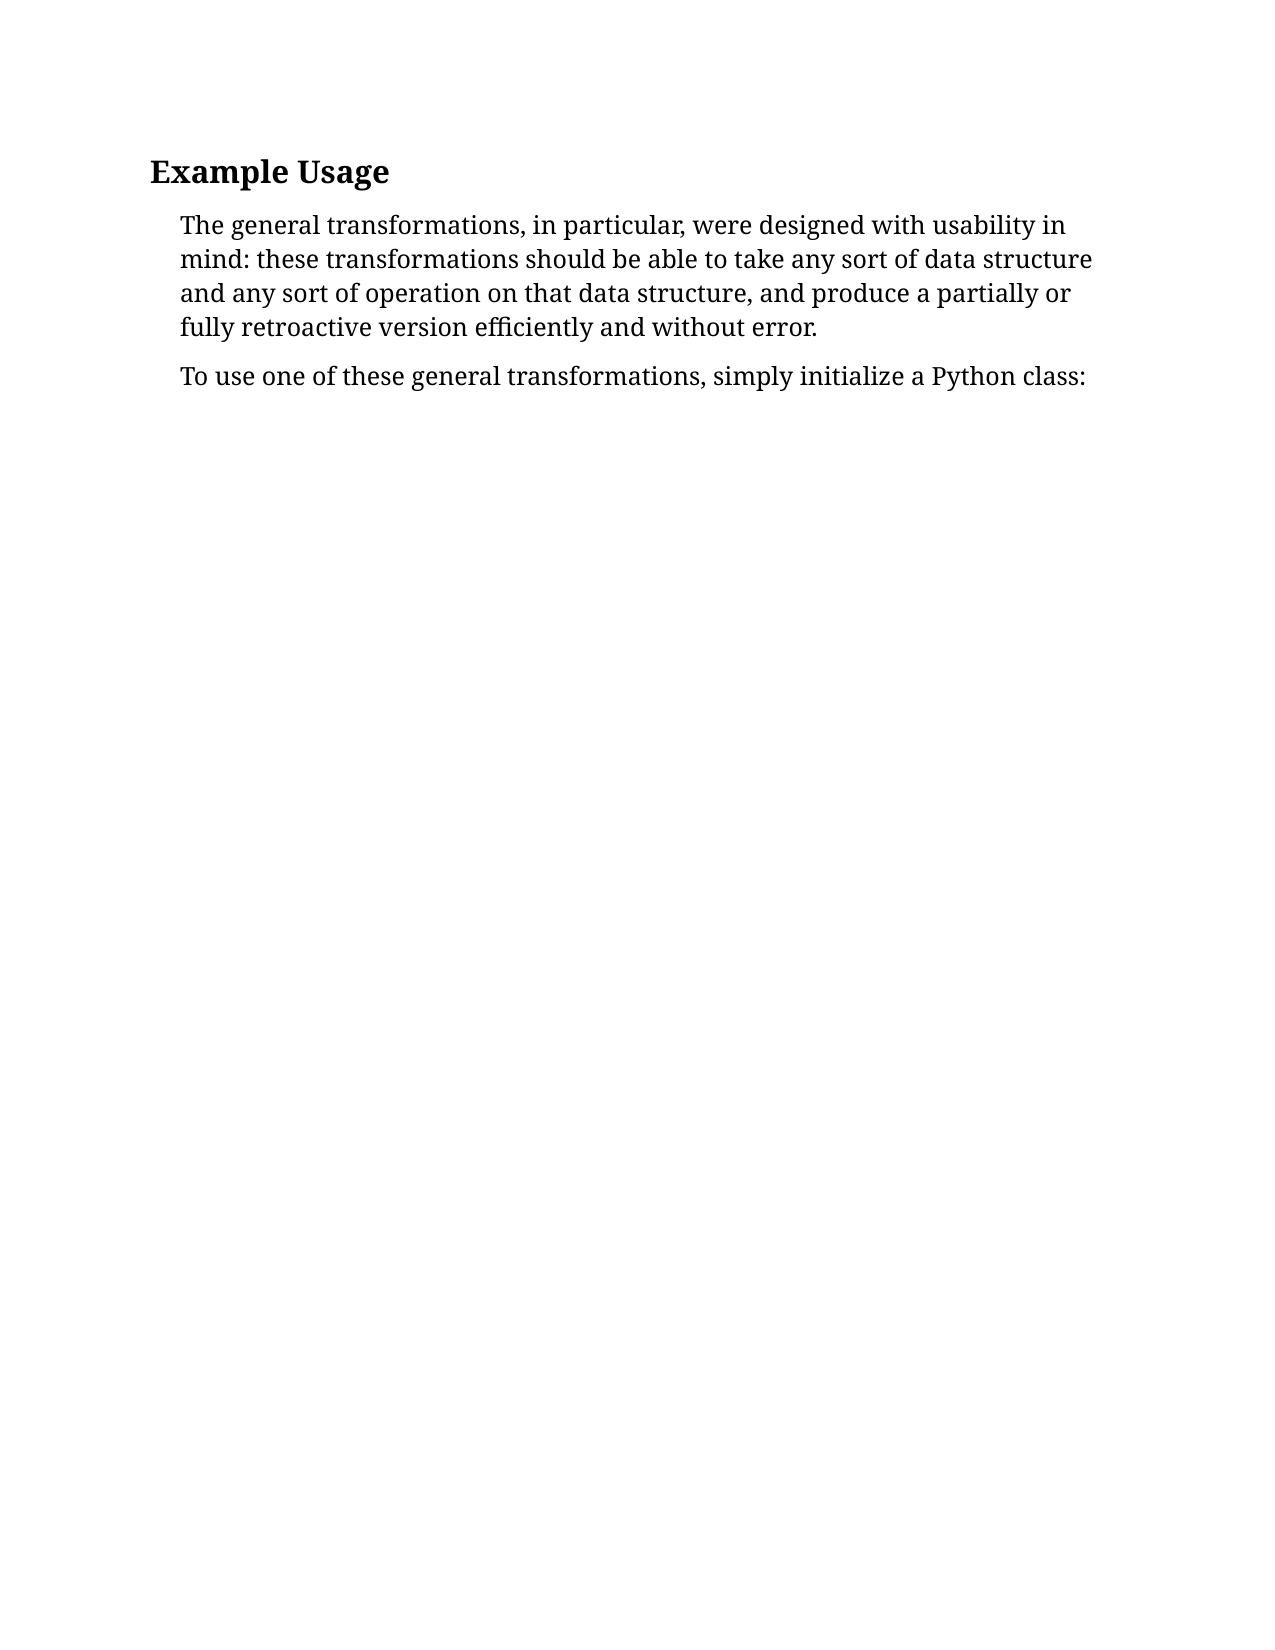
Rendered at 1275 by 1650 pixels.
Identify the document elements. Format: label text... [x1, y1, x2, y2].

text The general transformations, in particular, were designed with usability in mind: these transformations should be able to take any sort of data structure and any sort of operation on that data structure, and produce a partially or fully retroactive version efficiently and without error. [180, 208, 1125, 344]
text To use one of these general transformations, simply initialize a Python class: [180, 359, 1125, 393]
text Example Usage [150, 150, 1125, 193]
